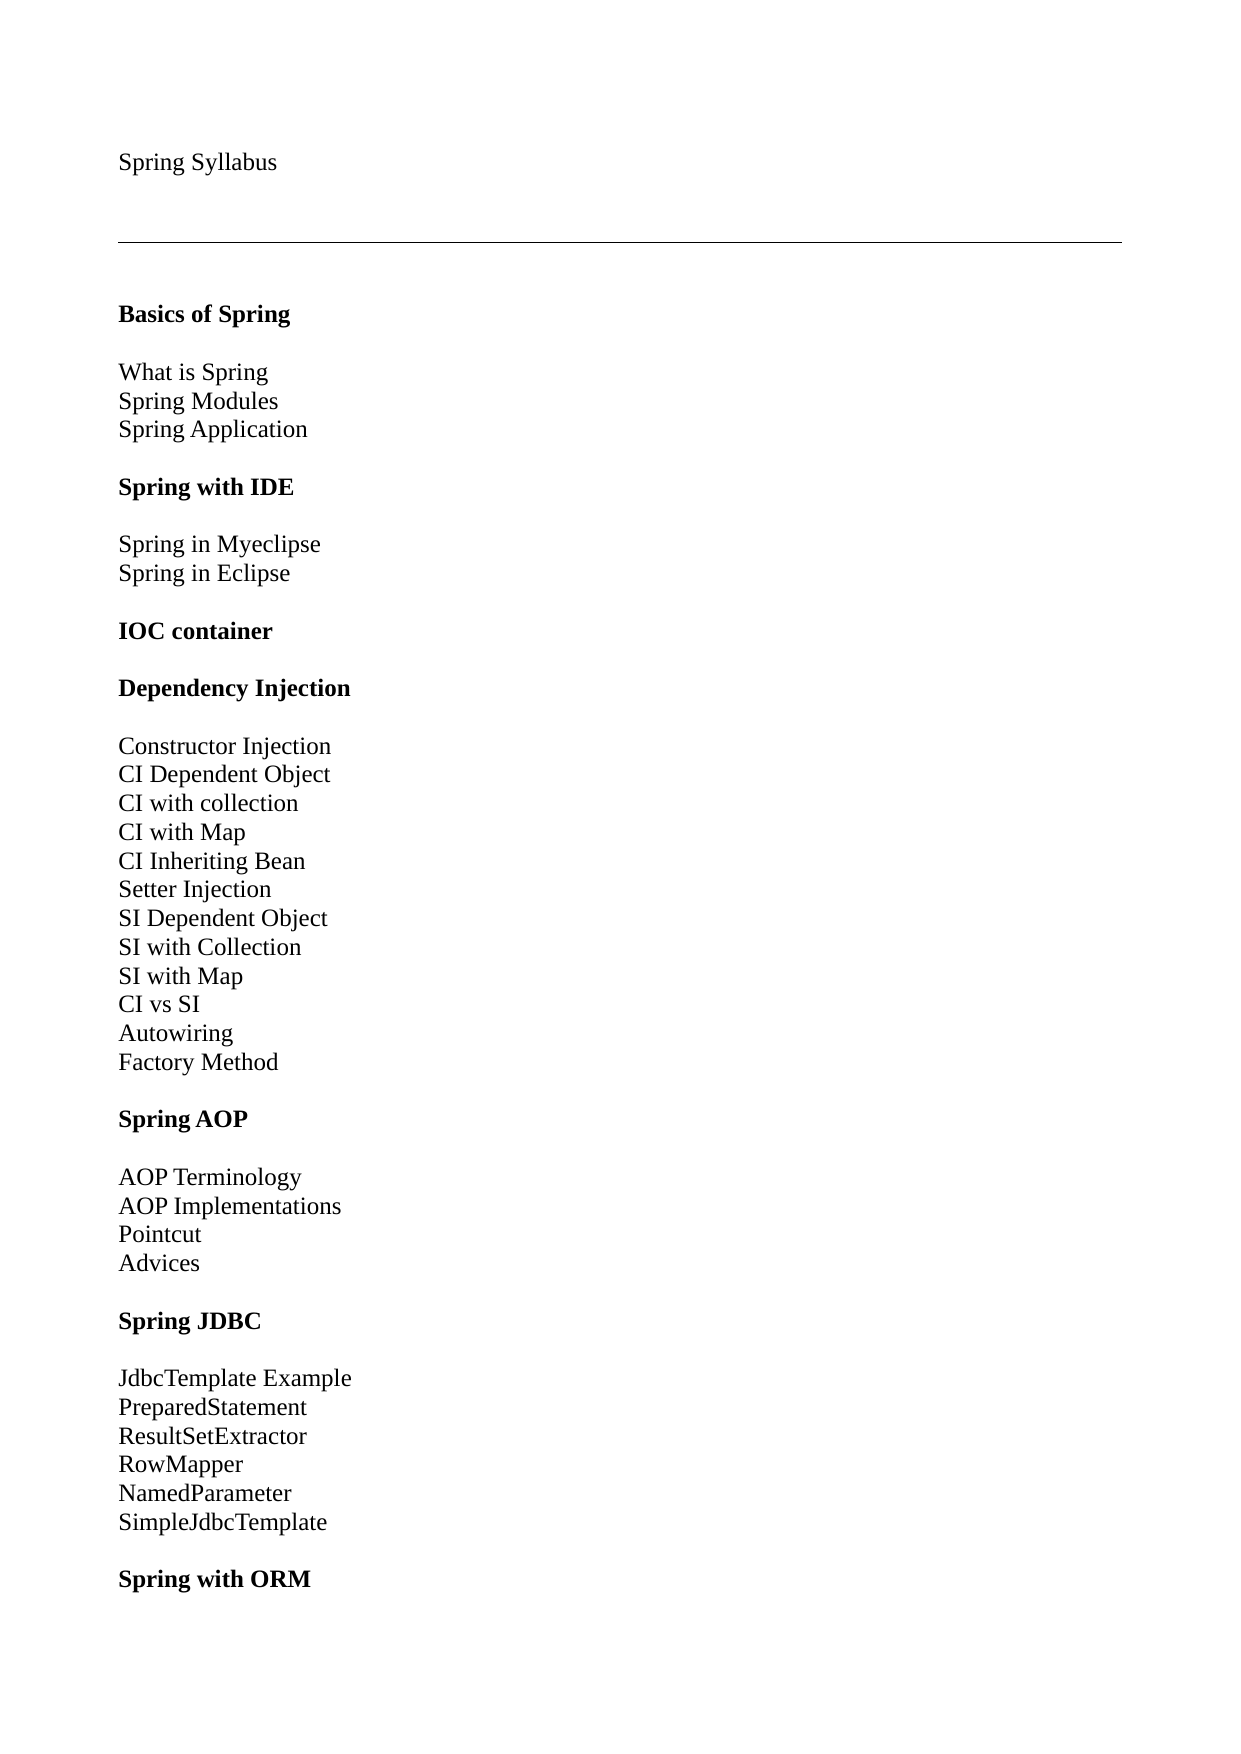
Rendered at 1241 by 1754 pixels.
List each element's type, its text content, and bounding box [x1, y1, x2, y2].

text What is Spring [118, 357, 1122, 386]
text Pointcut [118, 1219, 1122, 1248]
text Spring in Myeclipse [118, 529, 1122, 558]
text IOC container [118, 616, 1122, 644]
text AOP Terminology [118, 1162, 1122, 1191]
text CI Inheriting Bean [118, 846, 1122, 874]
text CI Dependent Object [118, 759, 1122, 788]
text SI Dependent Object [118, 903, 1122, 932]
text Basics of Spring [118, 299, 1122, 328]
text JdbcTemplate Example [118, 1363, 1122, 1392]
text AOP Implementations [118, 1191, 1122, 1219]
text SimpleJdbcTemplate [118, 1507, 1122, 1536]
text Spring JDBC [118, 1306, 1122, 1334]
text ResultSetExtractor [118, 1421, 1122, 1449]
text Constructor Injection [118, 731, 1122, 759]
text Advices [118, 1248, 1122, 1277]
text Spring Syllabus [118, 147, 1122, 176]
text Factory Method [118, 1047, 1122, 1076]
text Spring in Eclipse [118, 558, 1122, 587]
text Dependency Injection [118, 673, 1122, 702]
text RowMapper [118, 1449, 1122, 1478]
text SI with Collection [118, 932, 1122, 961]
text CI with collection [118, 788, 1122, 817]
text Spring Modules [118, 386, 1122, 414]
text PreparedStatement [118, 1392, 1122, 1421]
text Autowiring [118, 1018, 1122, 1047]
text Setter Injection [118, 874, 1122, 903]
text CI vs SI [118, 989, 1122, 1018]
text Spring with IDE [118, 472, 1122, 501]
text SI with Map [118, 961, 1122, 989]
text Spring AOP [118, 1104, 1122, 1133]
text CI with Map [118, 817, 1122, 846]
text Spring Application [118, 414, 1122, 443]
text NamedParameter [118, 1478, 1122, 1507]
text Spring with ORM [118, 1564, 1122, 1593]
